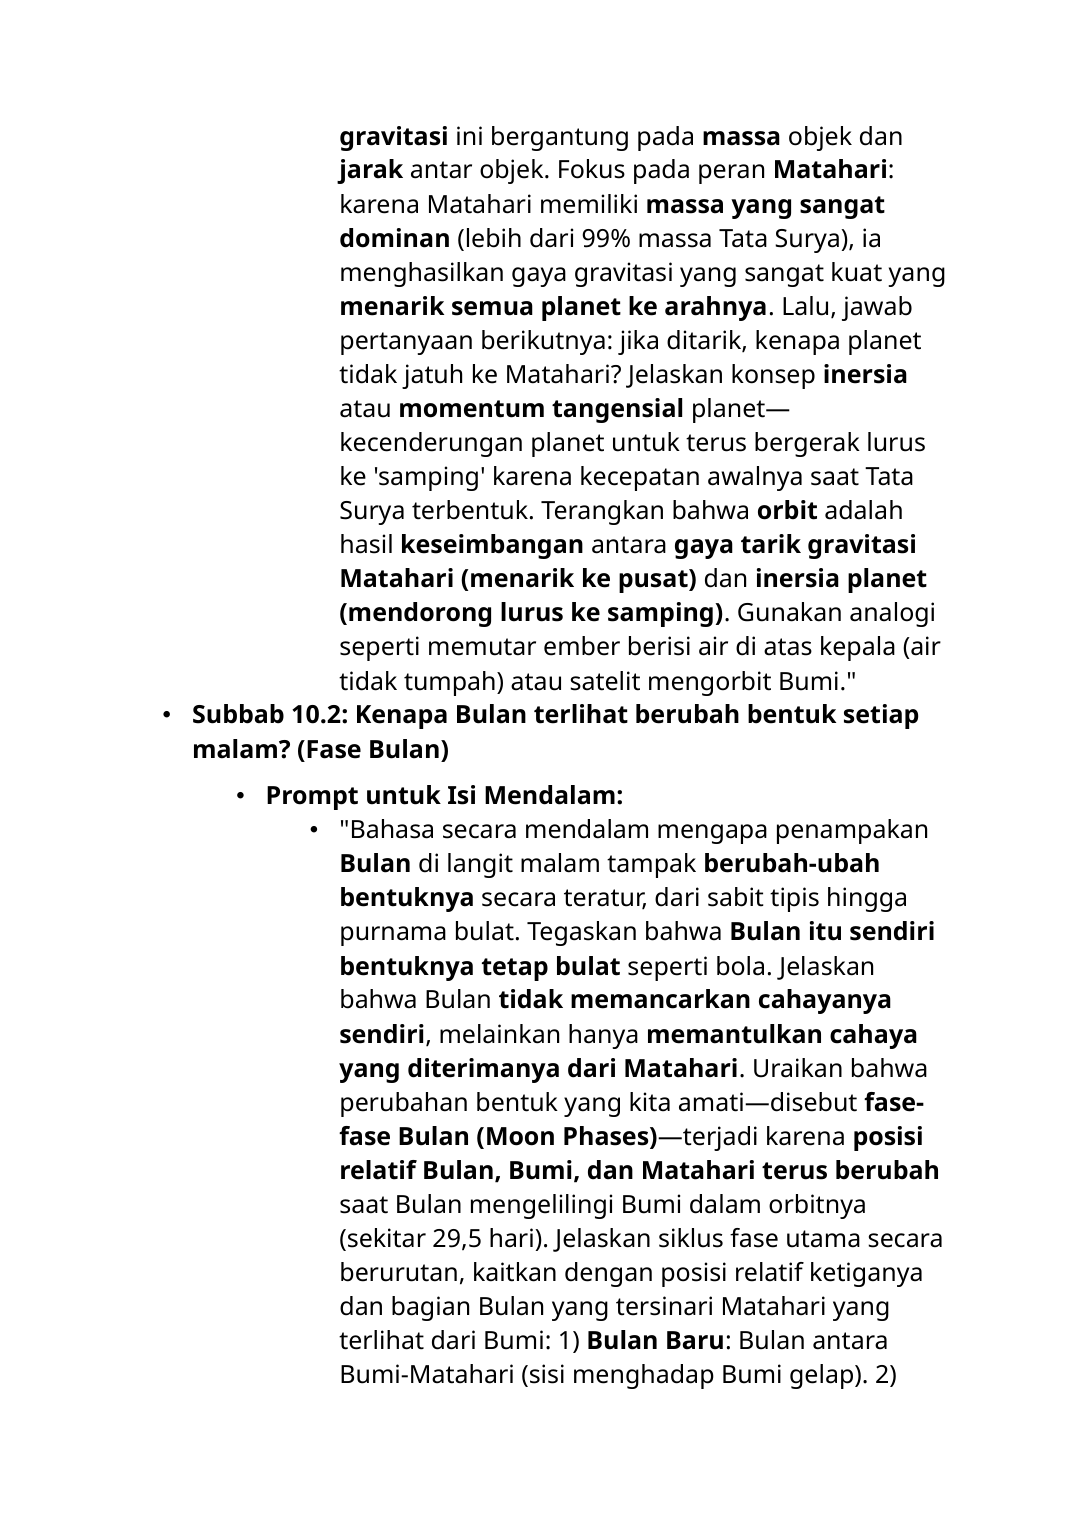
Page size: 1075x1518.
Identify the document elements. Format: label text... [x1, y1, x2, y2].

list "Bahasa secara mendalam mengapa penampakan Bulan di langit malam tampak berubah-ubah bentuknya secara teratur, dari sabit tipis hingga purnama bulat. Tegaskan bahwa Bulan itu sendiri bentuknya tetap bulat seperti bola. Jelaskan bahwa Bulan tidak memancarkan cahayanya sendiri, melainkan hanya memantulkan cahaya yang diterimanya dari Matahari. Uraikan bahwa perubahan bentuk yang kita amati—disebut fase-fase Bulan (Moon Phases)—terjadi karena posisi relatif Bulan, Bumi, dan Matahari terus berubah saat Bulan mengelilingi Bumi dalam orbitnya (sekitar 29,5 hari). Jelaskan siklus fase utama secara berurutan, kaitkan dengan posisi relatif ketiganya dan bagian Bulan yang tersinari Matahari yang terlihat dari Bumi: 1) Bulan Baru: Bulan antara Bumi-Matahari (sisi menghadap Bumi gelap). 2) [309, 812, 957, 1391]
list Subbab 10.2: Kenapa Bulan terlihat berubah bentuk setiap malam? (Fase Bulan) [162, 697, 957, 765]
list gravitasi ini bergantung pada massa objek dan jarak antar objek. Fokus pada peran Matahari: karena Matahari memiliki massa yang sangat dominan (lebih dari 99% massa Tata Surya), ia menghasilkan gaya gravitasi yang sangat kuat yang menarik semua planet ke arahnya. Lalu, jawab pertanyaan berikutnya: jika ditarik, kenapa planet tidak jatuh ke Matahari? Jelaskan konsep inersia atau momentum tangensial planet—kecenderungan planet untuk terus bergerak lurus ke 'samping' karena kecepatan awalnya saat Tata Surya terbentuk. Terangkan bahwa orbit adalah hasil keseimbangan antara gaya tarik gravitasi Matahari (menarik ke pusat) dan inersia planet (mendorong lurus ke samping). Gunakan analogi seperti memutar ember berisi air di atas kepala (air tidak tumpah) atau satelit mengorbit Bumi." [309, 118, 957, 697]
list Prompt untuk Isi Mendalam: [236, 778, 957, 812]
